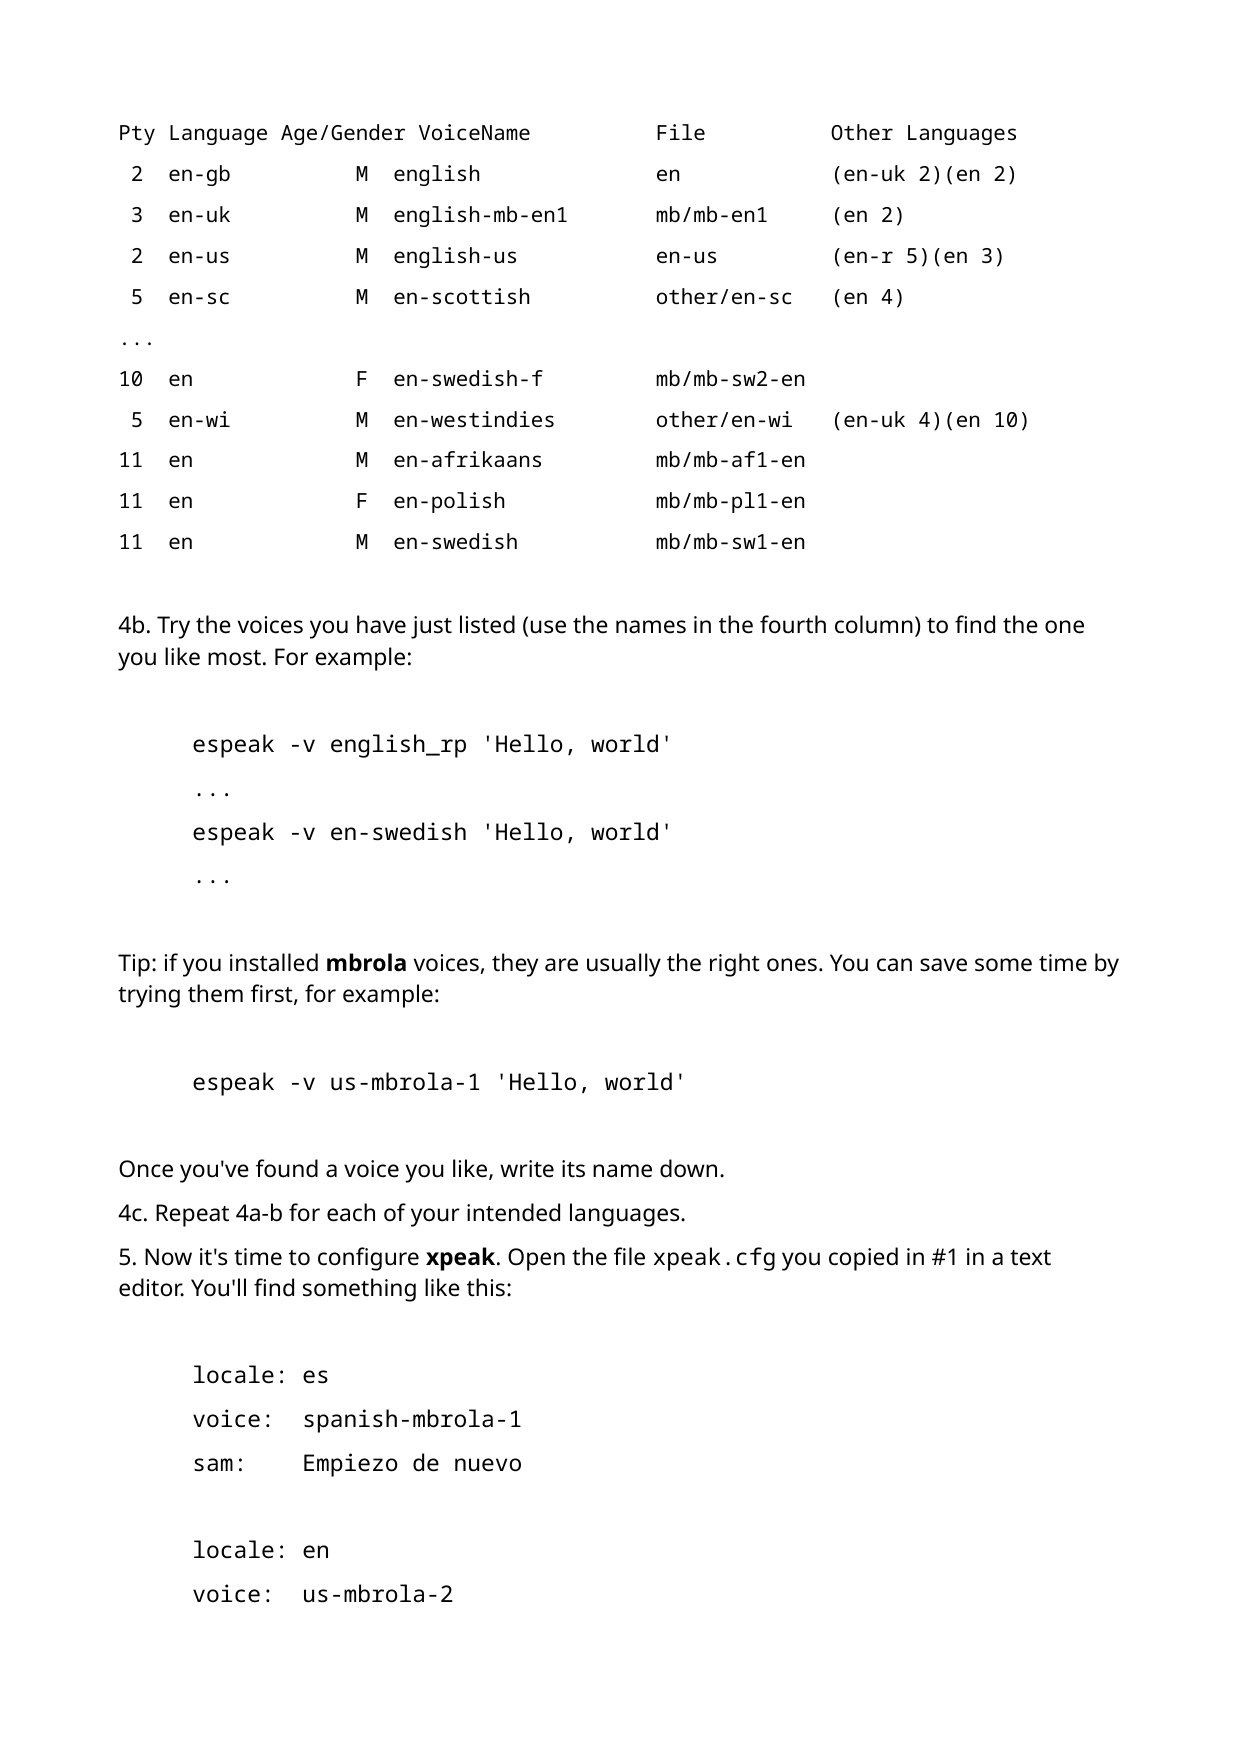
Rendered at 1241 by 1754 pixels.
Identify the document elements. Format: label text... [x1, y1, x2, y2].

text 4b. Try the voices you have just listed (use the names in the fourth column) to find the one you like most. For example: [118, 609, 1122, 672]
text espeak -v us-mbrola-1 'Hello, world' [118, 1066, 1122, 1097]
text 2 en-us M english-us en-us (en-r 5)(en 3) [118, 241, 1122, 269]
text 4c. Repeat 4a-b for each of your intended languages. [118, 1197, 1122, 1228]
text 5 en-wi M en-westindies other/en-wi (en-uk 4)(en 10) [118, 405, 1122, 433]
text voice: us-mbrola-2 [118, 1578, 1122, 1609]
text 3 en-uk M english-mb-en1 mb/mb-en1 (en 2) [118, 200, 1122, 228]
text sam: Empiezo de nuevo [118, 1447, 1122, 1478]
text 11 en M en-swedish mb/mb-sw1-en [118, 527, 1122, 556]
text 2 en-gb M english en (en-uk 2)(en 2) [118, 159, 1122, 187]
text Tip: if you installed mbrola voices, they are usually the right ones. You can save some time by trying them first, for example: [118, 947, 1122, 1009]
text voice: spanish-mbrola-1 [118, 1403, 1122, 1434]
text ... [118, 859, 1122, 891]
text ... [118, 772, 1122, 803]
text 5 en-sc M en-scottish other/en-sc (en 4) [118, 282, 1122, 310]
text 10 en F en-swedish-f mb/mb-sw2-en [118, 364, 1122, 392]
text 5. Now it's time to configure xpeak. Open the file xpeak.cfg you copied in #1 in a text editor. You'll find something like this: [118, 1241, 1122, 1303]
text 11 en F en-polish mb/mb-pl1-en [118, 487, 1122, 515]
text locale: en [118, 1534, 1122, 1566]
text Once you've found a voice you like, write its name down. [118, 1153, 1122, 1184]
text espeak -v en-swedish 'Hello, world' [118, 816, 1122, 847]
text espeak -v english_rp 'Hello, world' [118, 728, 1122, 759]
text 11 en M en-afrikaans mb/mb-af1-en [118, 446, 1122, 474]
text Pty Language Age/Gender VoiceName File Other Languages [118, 118, 1122, 147]
text ... [118, 323, 1122, 351]
text locale: es [118, 1359, 1122, 1391]
